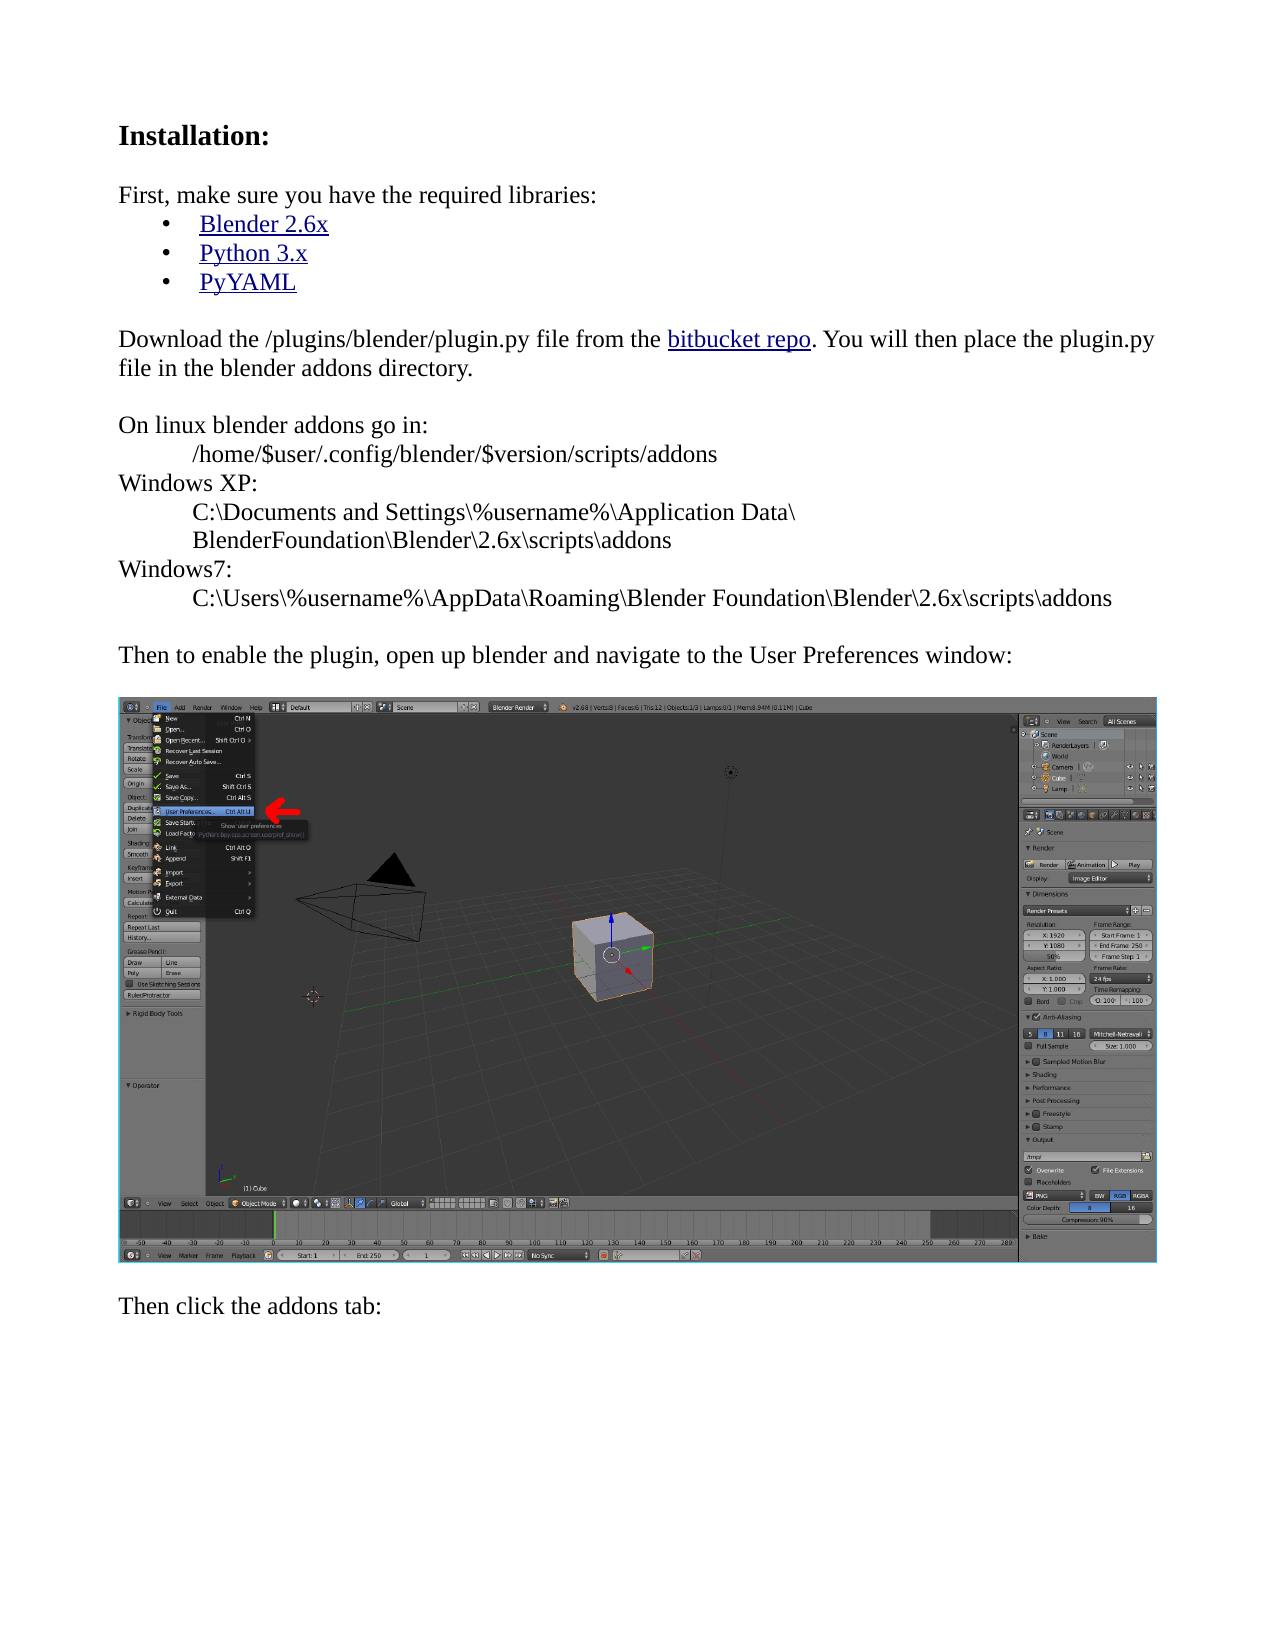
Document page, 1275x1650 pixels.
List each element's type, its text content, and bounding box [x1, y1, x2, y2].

picture [118, 697, 1157, 1263]
list PyYAML [162, 267, 1157, 295]
text Windows XP: [118, 468, 1157, 497]
list Python 3.x [162, 238, 1157, 267]
text First, make sure you have the required libraries: [118, 180, 1157, 209]
text C:\Users\%username%\AppData\Roaming\Blender Foundation\Blender\2.6x\scripts\addons [118, 583, 1157, 612]
list Blender 2.6x [162, 209, 1157, 238]
text /home/$user/.config/blender/$version/scripts/addons [118, 439, 1157, 468]
text Download the /plugins/blender/plugin.py file from the bitbucket repo. You will then place the plugin.py file in the blender addons directory. [118, 324, 1157, 382]
text Windows7: [118, 554, 1157, 583]
text On linux blender addons go in: [118, 410, 1157, 439]
text Then click the addons tab: [118, 1291, 1157, 1320]
text C:\Documents and Settings\%username%\Application Data\ [118, 497, 1157, 525]
text Then to enable the plugin, open up blender and navigate to the User Preferences window: [118, 640, 1157, 669]
text BlenderFoundation\Blender\2.6x\scripts\addons [118, 525, 1157, 554]
text Installation: [118, 118, 1157, 152]
